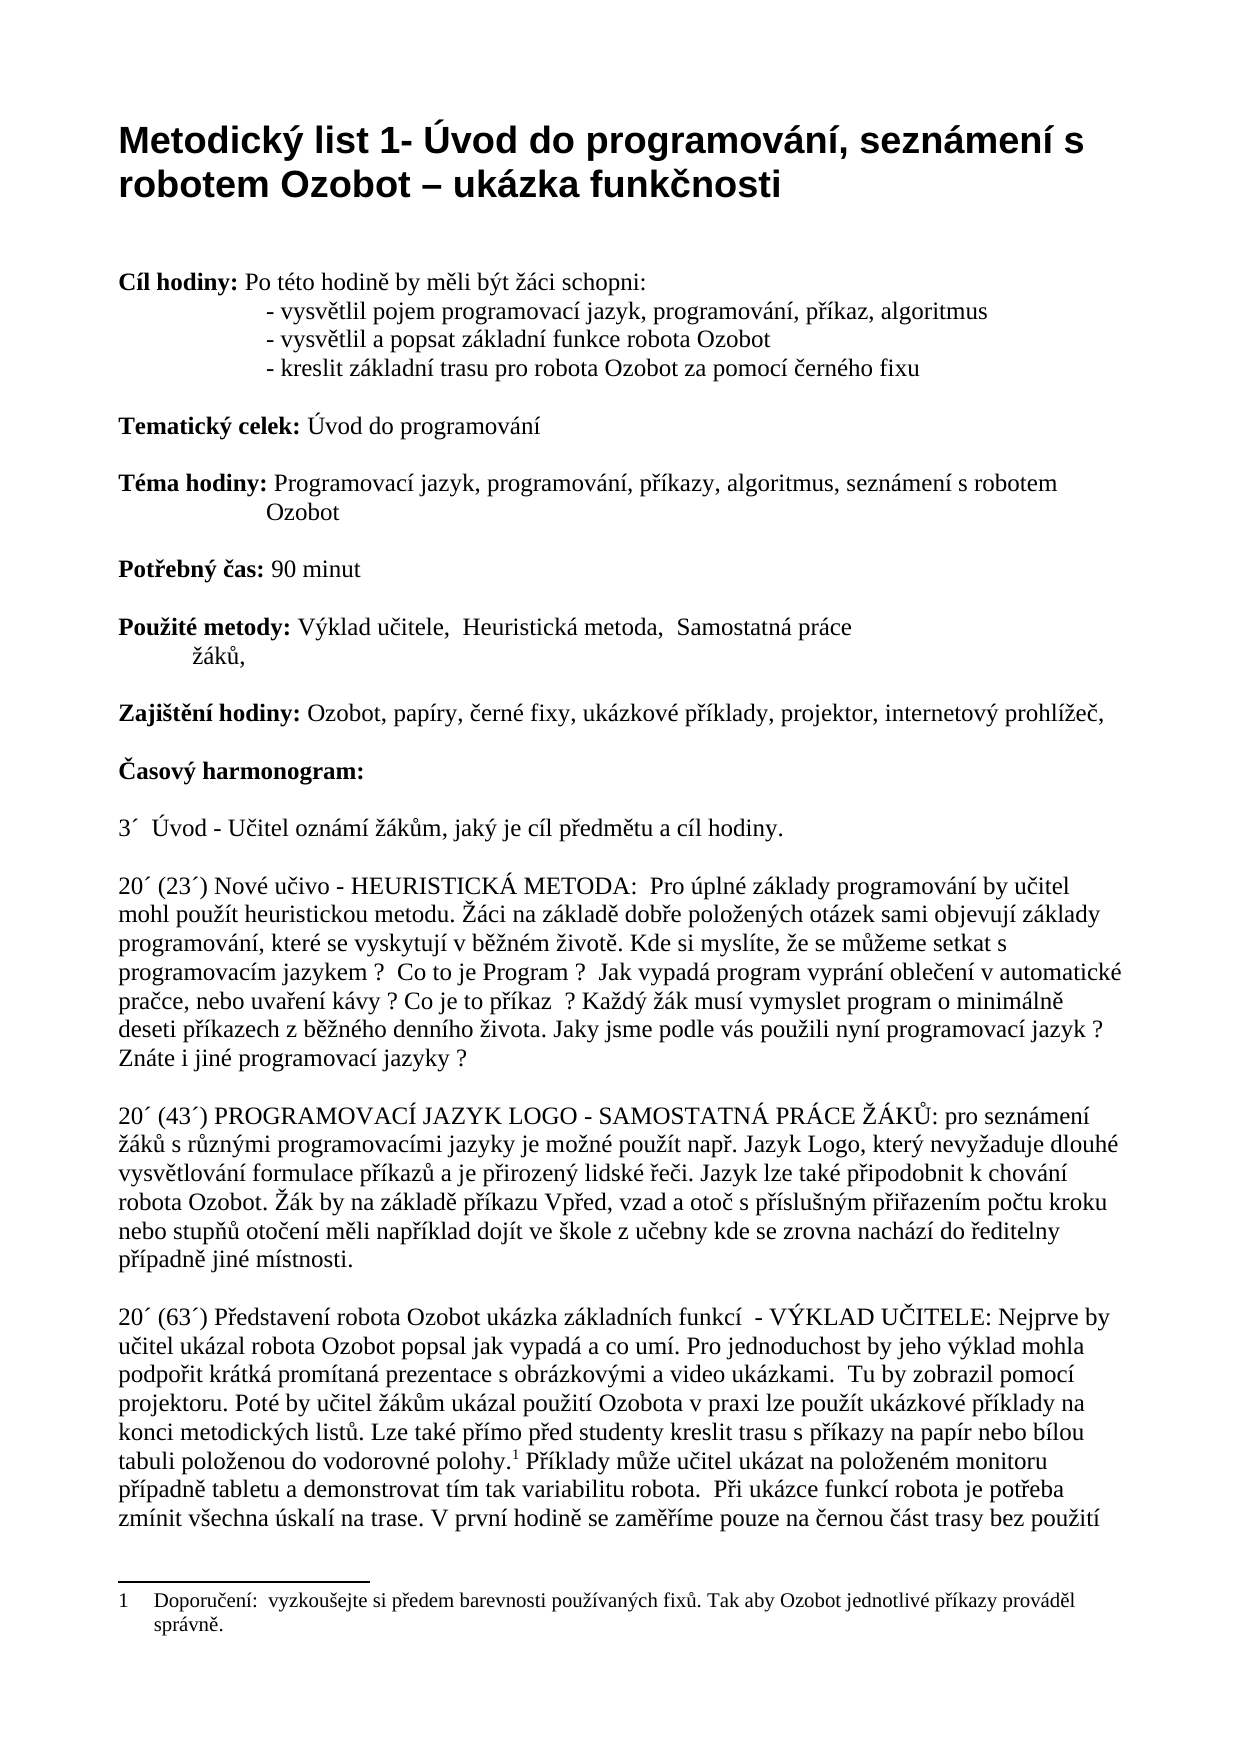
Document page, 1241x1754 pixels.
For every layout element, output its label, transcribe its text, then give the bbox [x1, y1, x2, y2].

text Tematický celek: Úvod do programování [118, 411, 1122, 439]
text - vysvětlil pojem programovací jazyk, programování, příkaz, algoritmus [118, 296, 1122, 324]
text Použité metody: Výklad učitele, Heuristická metoda, Samostatná práce žáků, [118, 612, 1122, 669]
text Zajištění hodiny: Ozobot, papíry, černé fixy, ukázkové příklady, projektor, internetový prohlížeč, [118, 698, 1122, 727]
text Cíl hodiny: Po této hodině by měli být žáci schopni: [118, 267, 1122, 296]
text 20´ (43´) PROGRAMOVACÍ JAZYK LOGO - SAMOSTATNÁ PRÁCE ŽÁKŮ: pro seznámení žáků s různými programovacími jazyky je možné použít např. Jazyk Logo, který nevyžaduje dlouhé vysvětlování formulace příkazů a je přirozený lidské řeči. Jazyk lze také připodobnit k chování robota Ozobot. Žák by na základě příkazu Vpřed, vzad a otoč s příslušným přiřazením počtu kroku nebo stupňů otočení měli například dojít ve škole z učebny kde se zrovna nachází do ředitelny případně jiné místnosti. [118, 1101, 1122, 1273]
text 20´ (63´) Představení robota Ozobot ukázka základních funkcí - VÝKLAD UČITELE: Nejprve by učitel ukázal robota Ozobot popsal jak vypadá a co umí. Pro jednoduchost by jeho výklad mohla podpořit krátká promítaná prezentace s obrázkovými a video ukázkami. Tu by zobrazil pomocí projektoru. Poté by učitel žákům ukázal použití Ozobota v praxi lze použít ukázkové příklady na konci metodických listů. Lze také přímo před studenty kreslit trasu s příkazy na papír nebo bílou tabuli položenou do vodorovné polohy. Příklady může učitel ukázat na položeném monitoru případně tabletu a demonstrovat tím tak variabilitu robota. Při ukázce funkcí robota je potřeba zmínit všechna úskalí na trase. V první hodině se zaměříme pouze na černou část trasy bez použití [118, 1302, 1122, 1532]
text Téma hodiny: Programovací jazyk, programování, příkazy, algoritmus, seznámení s robotem Ozobot [118, 468, 1122, 526]
subtitle Metodický list 1- Úvod do programování, seznámení s robotem Ozobot – ukázka funkčnosti [118, 118, 1122, 205]
text - vysvětlil a popsat základní funkce robota Ozobot [118, 324, 1122, 353]
text - kreslit základní trasu pro robota Ozobot za pomocí černého fixu [118, 353, 1122, 382]
text Doporučení: vyzkoušejte si předem barevnosti používaných fixů. Tak aby Ozobot jednotlivé příkazy prováděl správně. [118, 1588, 1122, 1636]
text Časový harmonogram: [118, 756, 1122, 784]
text 3´ Úvod - Učitel oznámí žákům, jaký je cíl předmětu a cíl hodiny. [118, 813, 1122, 842]
text Potřebný čas: 90 minut [118, 554, 1122, 583]
text 20´ (23´) Nové učivo - HEURISTICKÁ METODA: Pro úplné základy programování by učitel mohl použít heuristickou metodu. Žáci na základě dobře položených otázek sami objevují základy programování, které se vyskytují v běžném životě. Kde si myslíte, že se můžeme setkat s programovacím jazykem ? Co to je Program ? Jak vypadá program vyprání oblečení v automatické pračce, nebo uvaření kávy ? Co je to příkaz ? Každý žák musí vymyslet program o minimálně deseti příkazech z běžného denního života. Jaky jsme podle vás použili nyní programovací jazyk ? Znáte i jiné programovací jazyky ? [118, 871, 1122, 1072]
